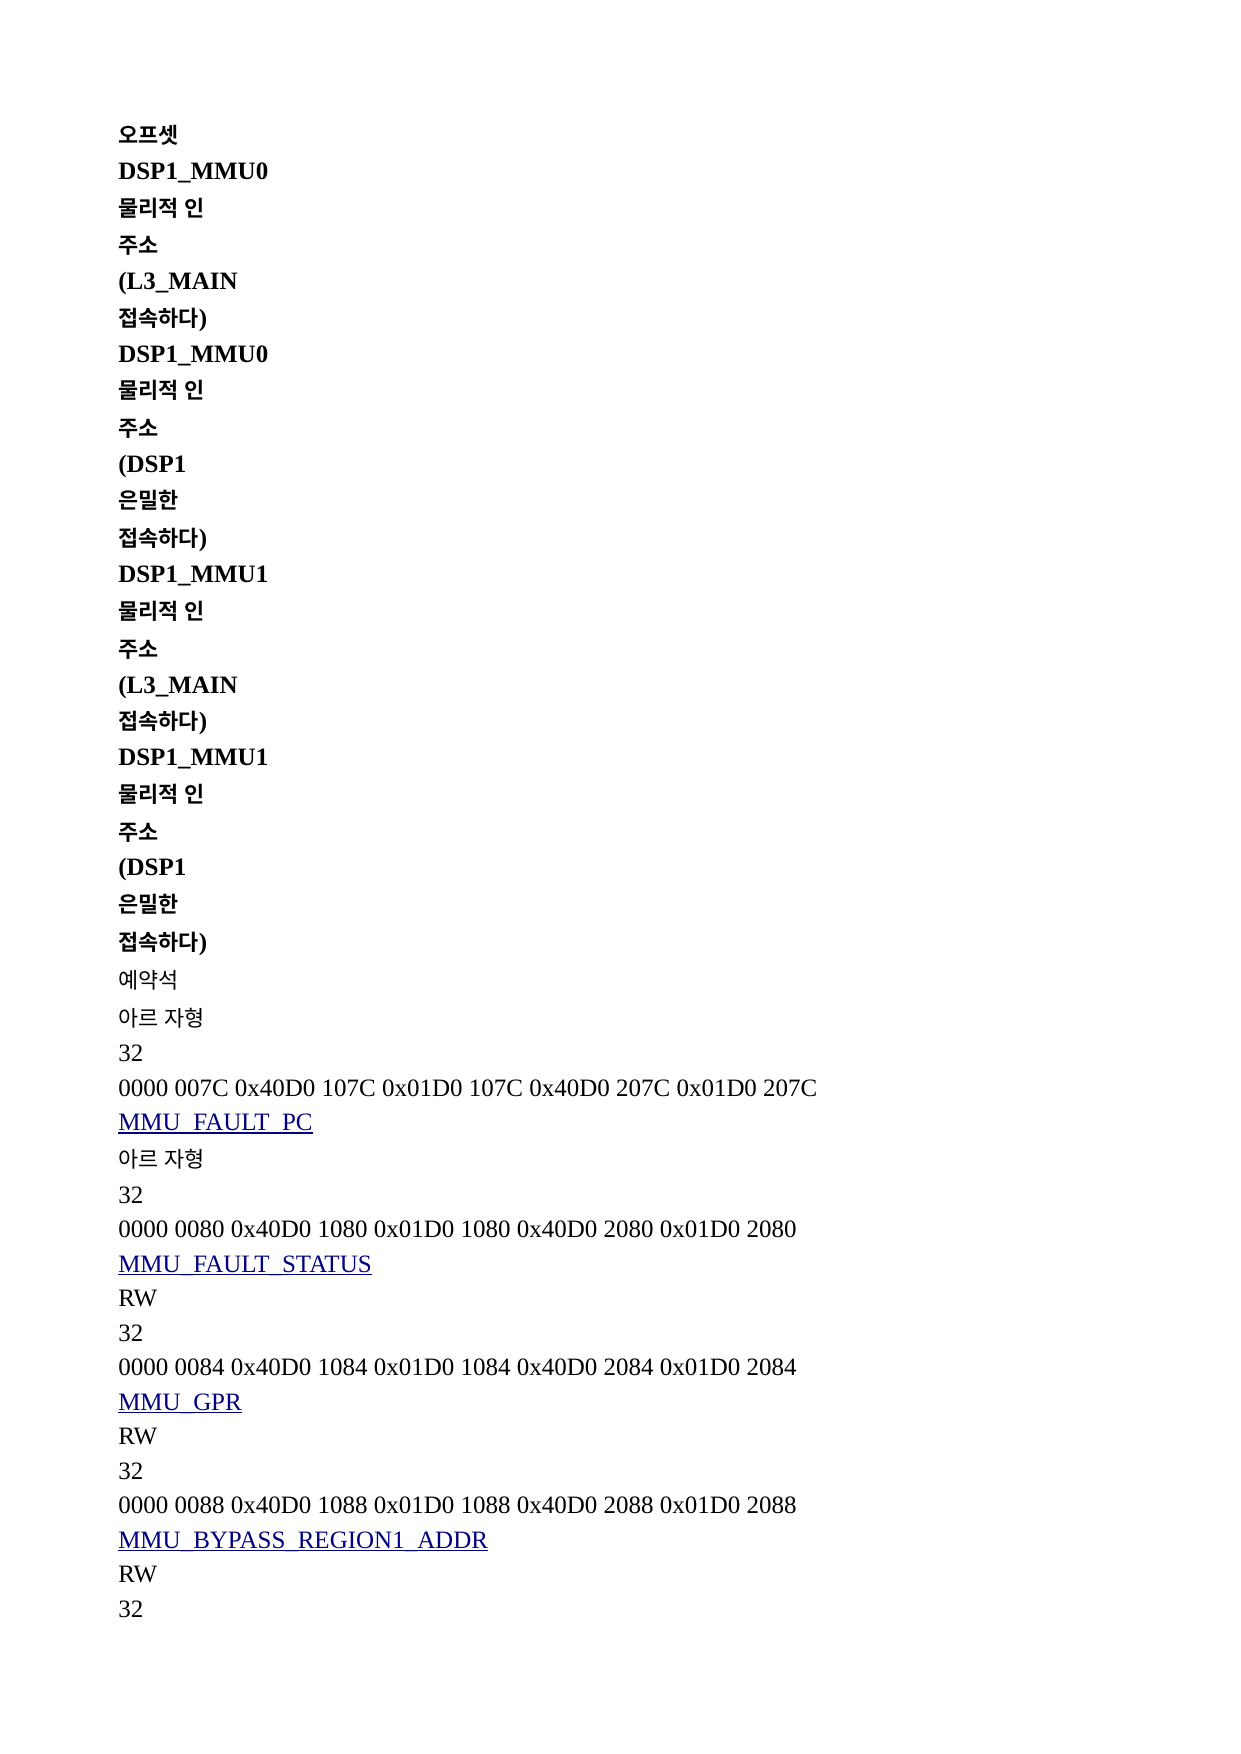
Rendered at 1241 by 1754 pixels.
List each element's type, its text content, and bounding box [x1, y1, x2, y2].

text 예약석 [118, 963, 1122, 994]
text (L3_MAIN [118, 266, 1122, 295]
text 물리적 인 [118, 191, 1122, 222]
text MMU_FAULT_PC [118, 1107, 1122, 1136]
text MMU_GPR [118, 1387, 1122, 1416]
text 오프셋 [118, 118, 1122, 150]
text 주소 [118, 632, 1122, 663]
text MMU_FAULT_STATUS [118, 1249, 1122, 1278]
text 물리적 인 [118, 777, 1122, 808]
text 주소 [118, 228, 1122, 260]
text DSP1_MMU0 [118, 339, 1122, 367]
text 아르 자형 [118, 1142, 1122, 1174]
text 접속하다) [118, 301, 1122, 332]
text RW [118, 1421, 1122, 1450]
text 32 [118, 1038, 1122, 1067]
text 접속하다) [118, 925, 1122, 956]
text 주소 [118, 814, 1122, 846]
text 0000 0080 0x40D0 1080 0x01D0 1080 0x40D0 2080 0x01D0 2080 [118, 1214, 1122, 1243]
text 은밀한 [118, 483, 1122, 515]
text 0000 0088 0x40D0 1088 0x01D0 1088 0x40D0 2088 0x01D0 2088 [118, 1490, 1122, 1519]
text 물리적 인 [118, 594, 1122, 626]
text (DSP1 [118, 449, 1122, 478]
text 32 [118, 1180, 1122, 1209]
text 접속하다) [118, 521, 1122, 553]
text MMU_BYPASS_REGION1_ADDR [118, 1525, 1122, 1553]
text (L3_MAIN [118, 670, 1122, 698]
text 0000 007C 0x40D0 107C 0x01D0 107C 0x40D0 207C 0x01D0 207C [118, 1073, 1122, 1102]
text 32 [118, 1456, 1122, 1484]
text 물리적 인 [118, 373, 1122, 405]
text DSP1_MMU0 [118, 156, 1122, 185]
text 32 [118, 1594, 1122, 1622]
text 은밀한 [118, 887, 1122, 918]
text 아르 자형 [118, 1001, 1122, 1032]
text 주소 [118, 411, 1122, 443]
text 접속하다) [118, 704, 1122, 736]
text 32 [118, 1318, 1122, 1347]
text RW [118, 1559, 1122, 1588]
text (DSP1 [118, 852, 1122, 881]
text DSP1_MMU1 [118, 559, 1122, 588]
text RW [118, 1283, 1122, 1312]
text 0000 0084 0x40D0 1084 0x01D0 1084 0x40D0 2084 0x01D0 2084 [118, 1352, 1122, 1381]
text DSP1_MMU1 [118, 742, 1122, 771]
